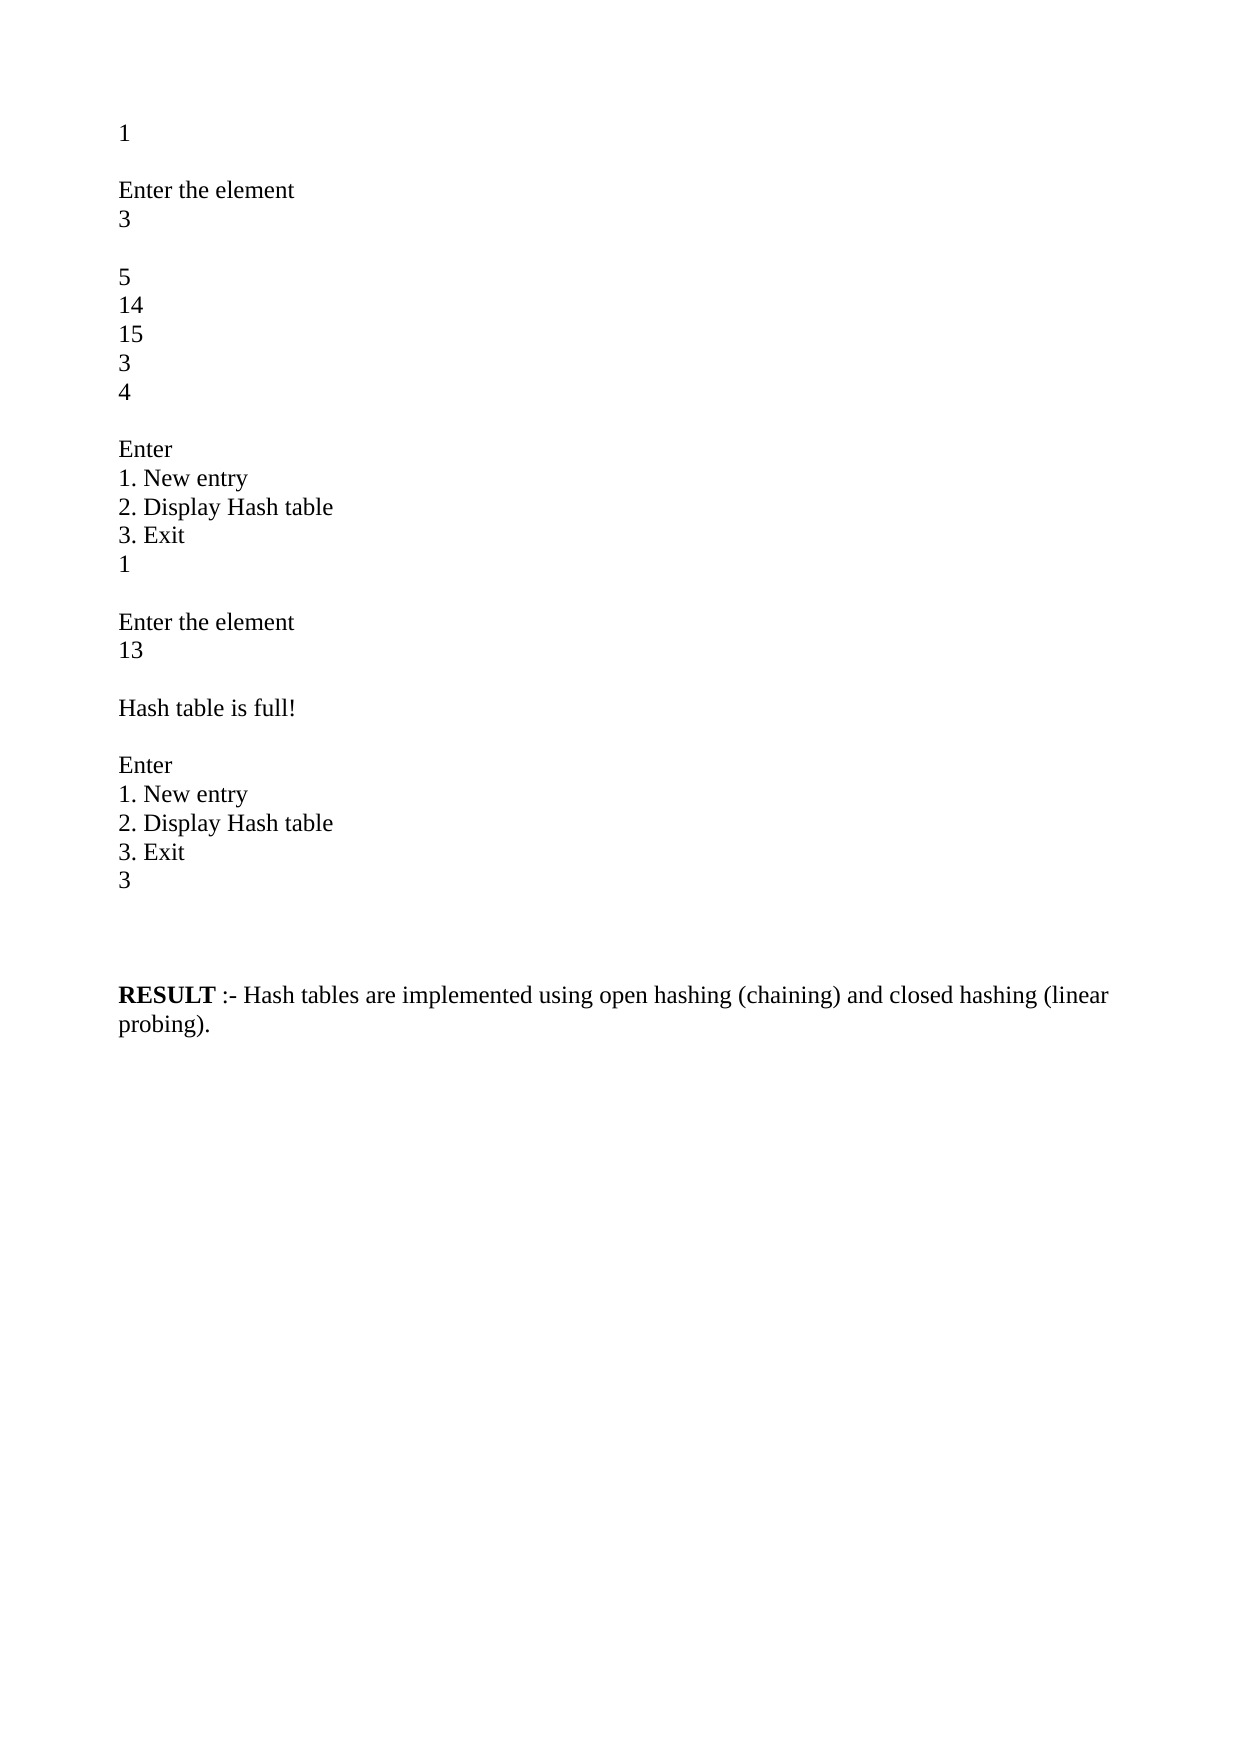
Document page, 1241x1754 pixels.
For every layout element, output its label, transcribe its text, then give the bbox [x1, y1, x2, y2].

text 15 [118, 319, 1122, 348]
text Enter the element [118, 607, 1122, 636]
text 3 [118, 866, 1122, 894]
text Enter [118, 434, 1122, 463]
text 2. Display Hash table [118, 808, 1122, 837]
text 1. New entry [118, 779, 1122, 808]
text 3. Exit [118, 521, 1122, 549]
text Enter the element [118, 176, 1122, 204]
text Enter [118, 751, 1122, 779]
text 2. Display Hash table [118, 492, 1122, 521]
text 3 [118, 204, 1122, 233]
text 13 [118, 636, 1122, 664]
text RESULT :- Hash tables are implemented using open hashing (chaining) and closed hashing (linear probing). [118, 952, 1122, 1038]
text 5 [118, 262, 1122, 291]
text 14 [118, 291, 1122, 319]
text 3 [118, 348, 1122, 377]
text 1. New entry [118, 463, 1122, 492]
text 1 [118, 118, 1122, 147]
text 3. Exit [118, 837, 1122, 866]
text 4 [118, 377, 1122, 406]
text Hash table is full! [118, 693, 1122, 722]
text 1 [118, 549, 1122, 578]
